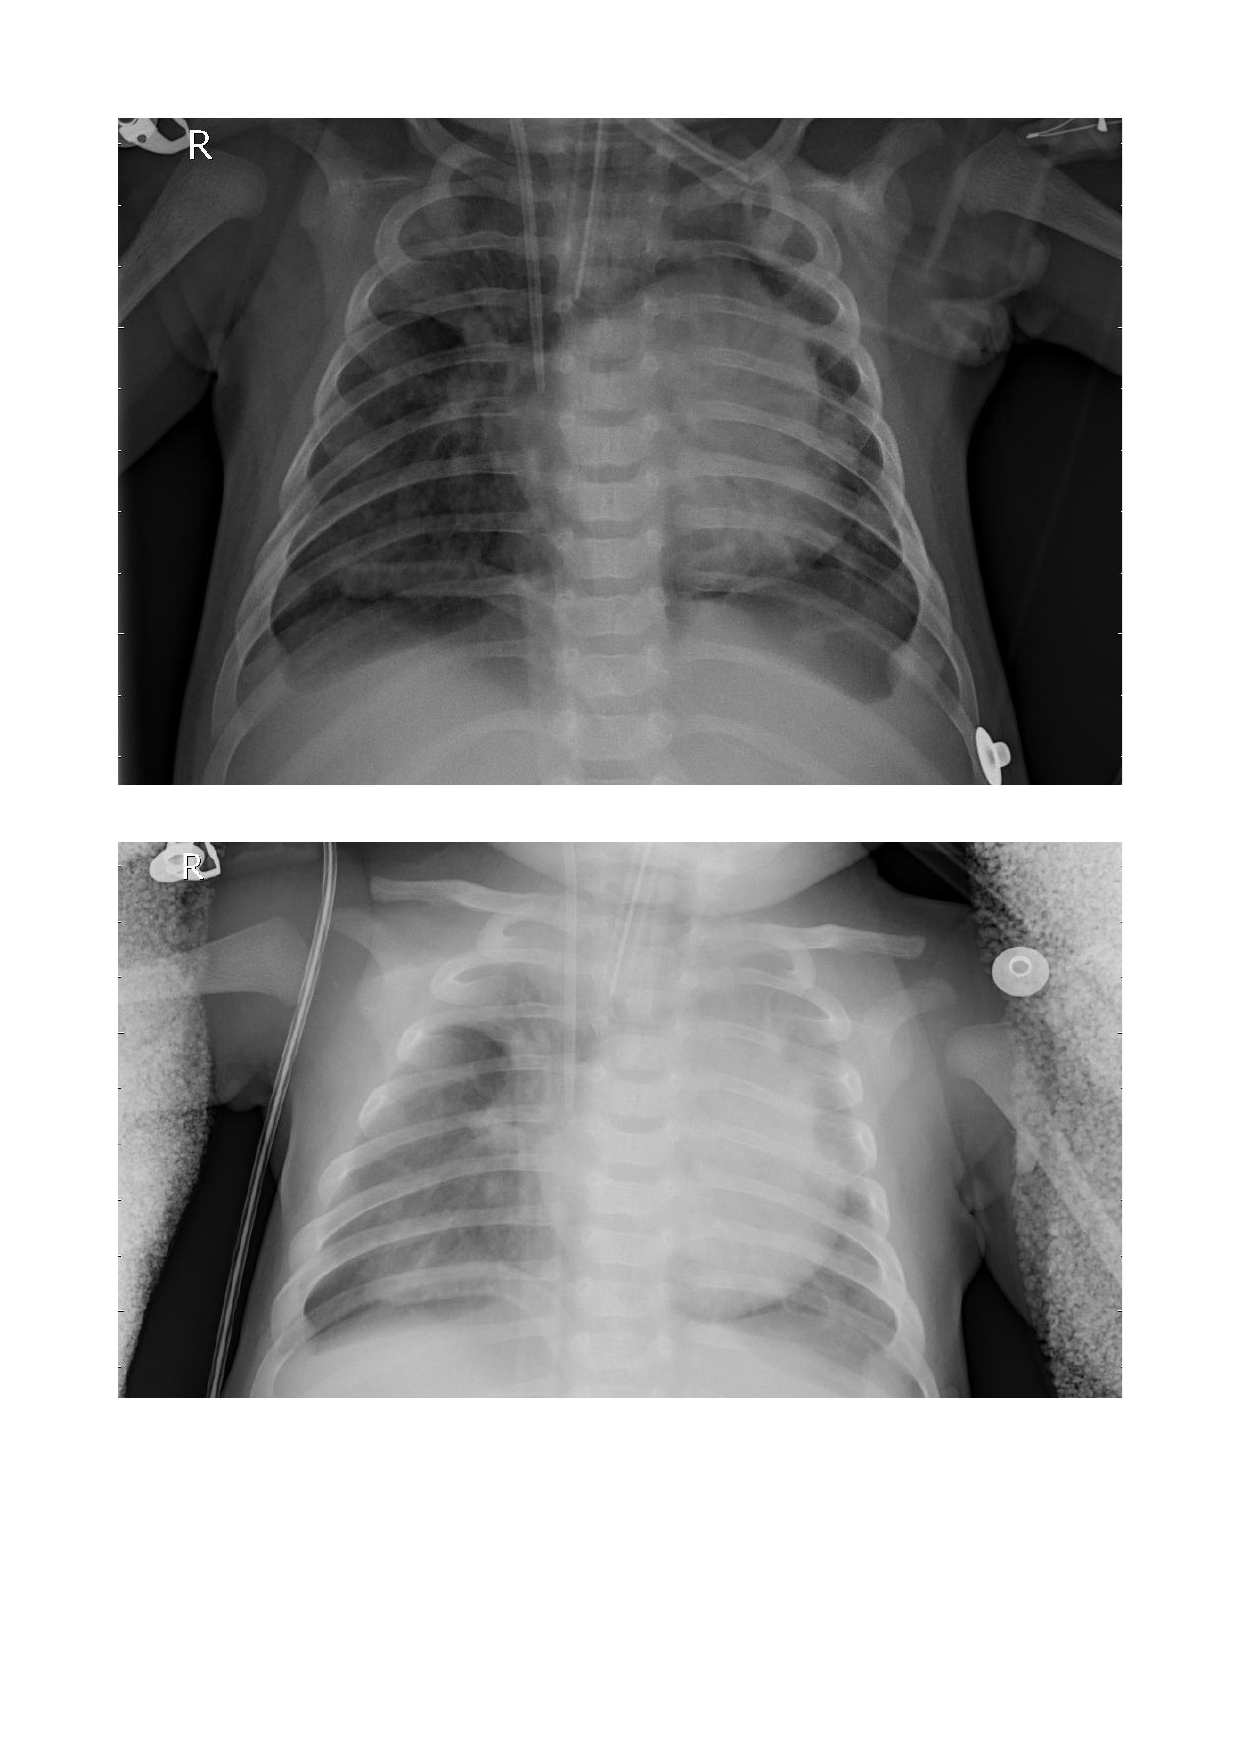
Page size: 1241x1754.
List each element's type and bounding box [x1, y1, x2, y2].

picture [118, 842, 1123, 1398]
picture [118, 118, 1123, 785]
